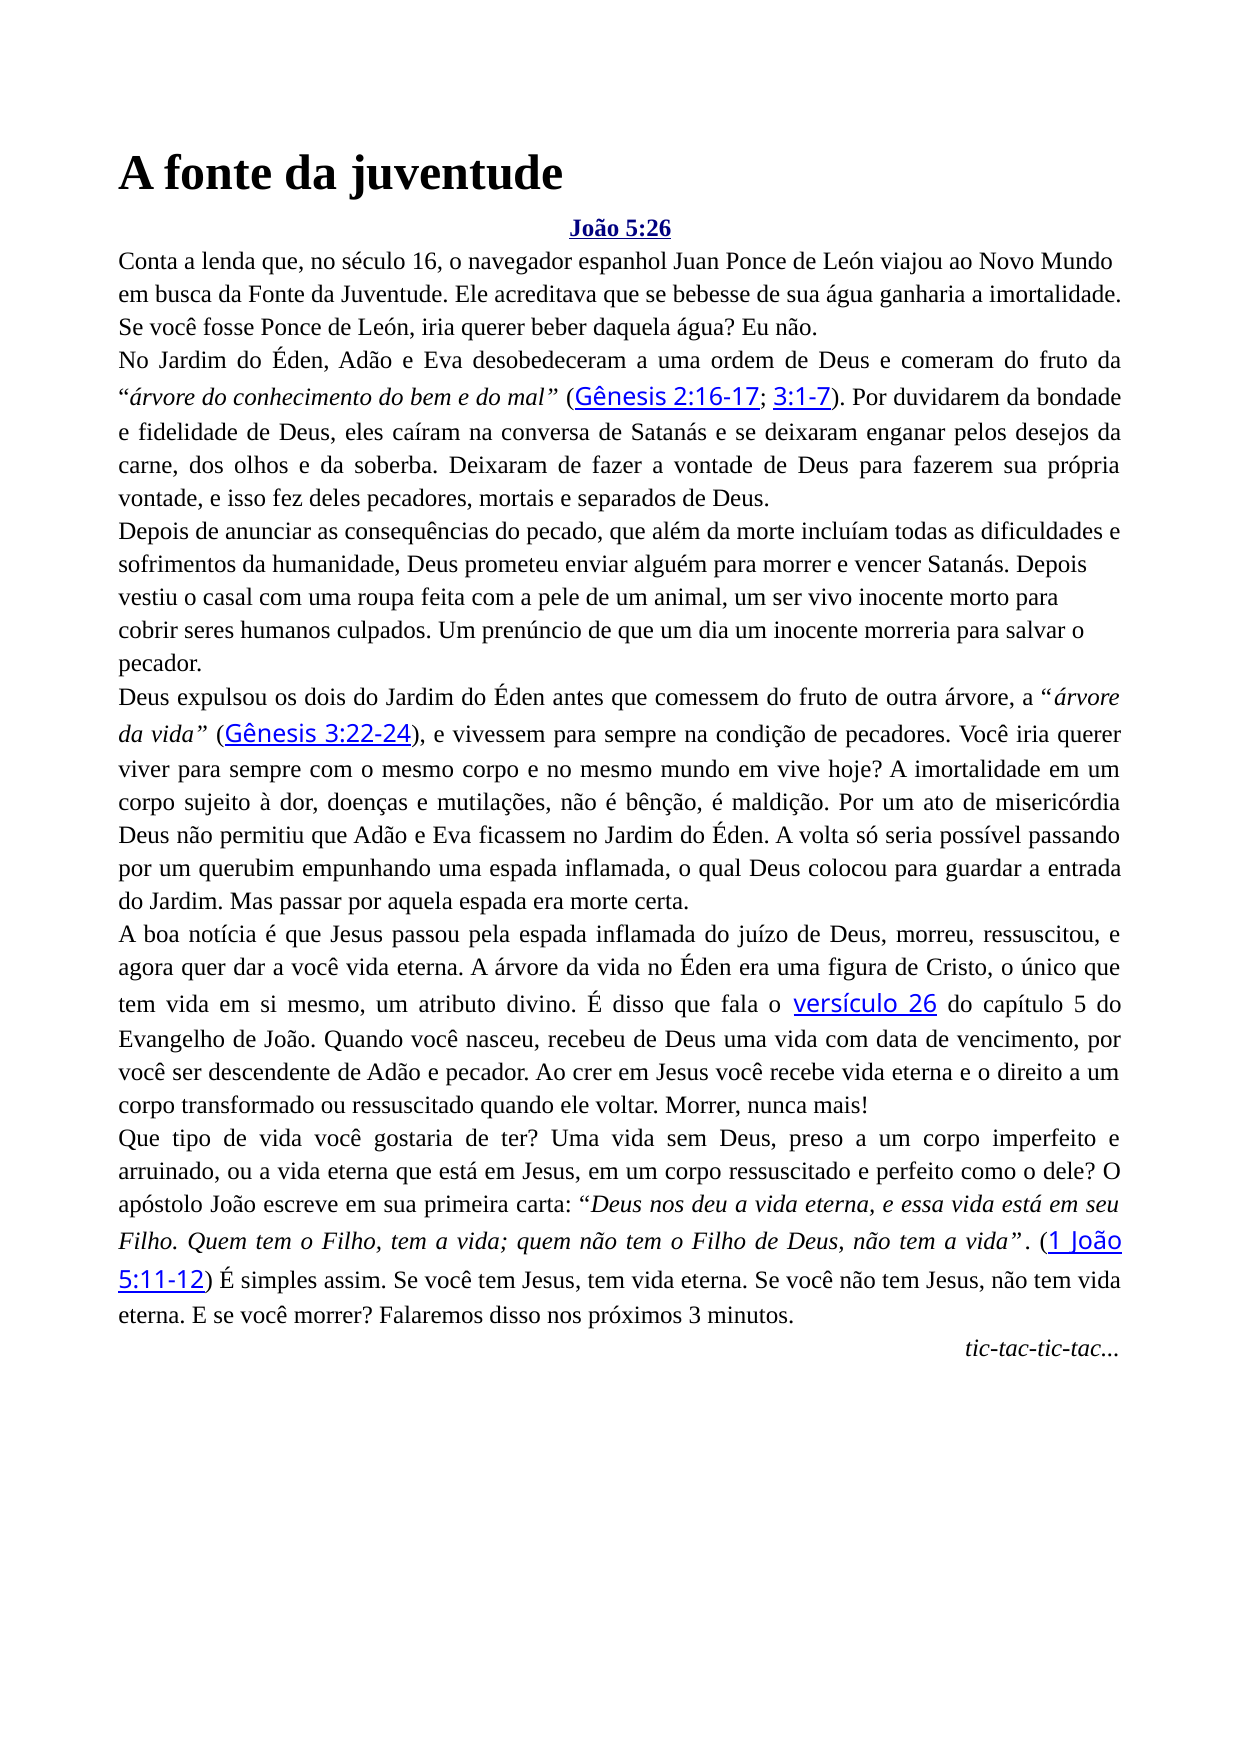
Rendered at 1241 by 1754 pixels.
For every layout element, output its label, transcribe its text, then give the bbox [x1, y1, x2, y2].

text No Jardim do Éden, Adão e Eva desobedeceram a uma ordem de Deus e comeram do fruto da “árvore do conhecimento do bem e do mal” (Gênesis 2:16-17; 3:1-7). Por duvidarem da bondade e fidelidade de Deus, eles caíram na conversa de Satanás e se deixaram enganar pelos desejos da carne, dos olhos e da soberba. Deixaram de fazer a vontade de Deus para fazerem sua própria vontade, e isso fez deles pecadores, mortais e separados de Deus. [118, 345, 1122, 512]
subtitle A fonte da juventude [118, 143, 1122, 201]
text João 5:26 [118, 213, 1122, 242]
text Deus expulsou os dois do Jardim do Éden antes que comessem do fruto de outra árvore, a “árvore da vida” (Gênesis 3:22-24), e vivessem para sempre na condição de pecadores. Você iria querer viver para sempre com o mesmo corpo e no mesmo mundo em vive hoje? A imortalidade em um corpo sujeito à dor, doenças e mutilações, não é bênção, é maldição. Por um ato de misericórdia Deus não permitiu que Adão e Eva ficassem no Jardim do Éden. A volta só seria possível passando por um querubim empunhando uma espada inflamada, o qual Deus colocou para guardar a entrada do Jardim. Mas passar por aquela espada era morte certa. [118, 682, 1122, 914]
text Conta a lenda que, no século 16, o navegador espanhol Juan Ponce de León viajou ao Novo Mundo em busca da Fonte da Juventude. Ele acreditava que se bebesse de sua água ganharia a imortalidade. Se você fosse Ponce de León, iria querer beber daquela água? Eu não. [118, 246, 1122, 341]
text Depois de anunciar as consequências do pecado, que além da morte incluíam todas as dificuldades e sofrimentos da humanidade, Deus prometeu enviar alguém para morrer e vencer Satanás. Depois vestiu o casal com uma roupa feita com a pele de um animal, um ser vivo inocente morto para cobrir seres humanos culpados. Um prenúncio de que um dia um inocente morreria para salvar o pecador. [118, 516, 1122, 677]
text A boa notícia é que Jesus passou pela espada inflamada do juízo de Deus, morreu, ressuscitou, e agora quer dar a você vida eterna. A árvore da vida no Éden era uma figura de Cristo, o único que tem vida em si mesmo, um atributo divino. É disso que fala o versículo 26 do capítulo 5 do Evangelho de João. Quando você nasceu, recebeu de Deus uma vida com data de vencimento, por você ser descendente de Adão e pecador. Ao crer em Jesus você recebe vida eterna e o direito a um corpo transformado ou ressuscitado quando ele voltar. Morrer, nunca mais! [118, 919, 1122, 1119]
text Que tipo de vida você gostaria de ter? Uma vida sem Deus, preso a um corpo imperfeito e arruinado, ou a vida eterna que está em Jesus, em um corpo ressuscitado e perfeito como o dele? O apóstolo João escreve em sua primeira carta: “Deus nos deu a vida eterna, e essa vida está em seu Filho. Quem tem o Filho, tem a vida; quem não tem o Filho de Deus, não tem a vida”. (1 João 5:11-12) É simples assim. Se você tem Jesus, tem vida eterna. Se você não tem Jesus, não tem vida eterna. E se você morrer? Falaremos disso nos próximos 3 minutos. [118, 1123, 1122, 1329]
text tic-tac-tic-tac... [118, 1333, 1122, 1362]
